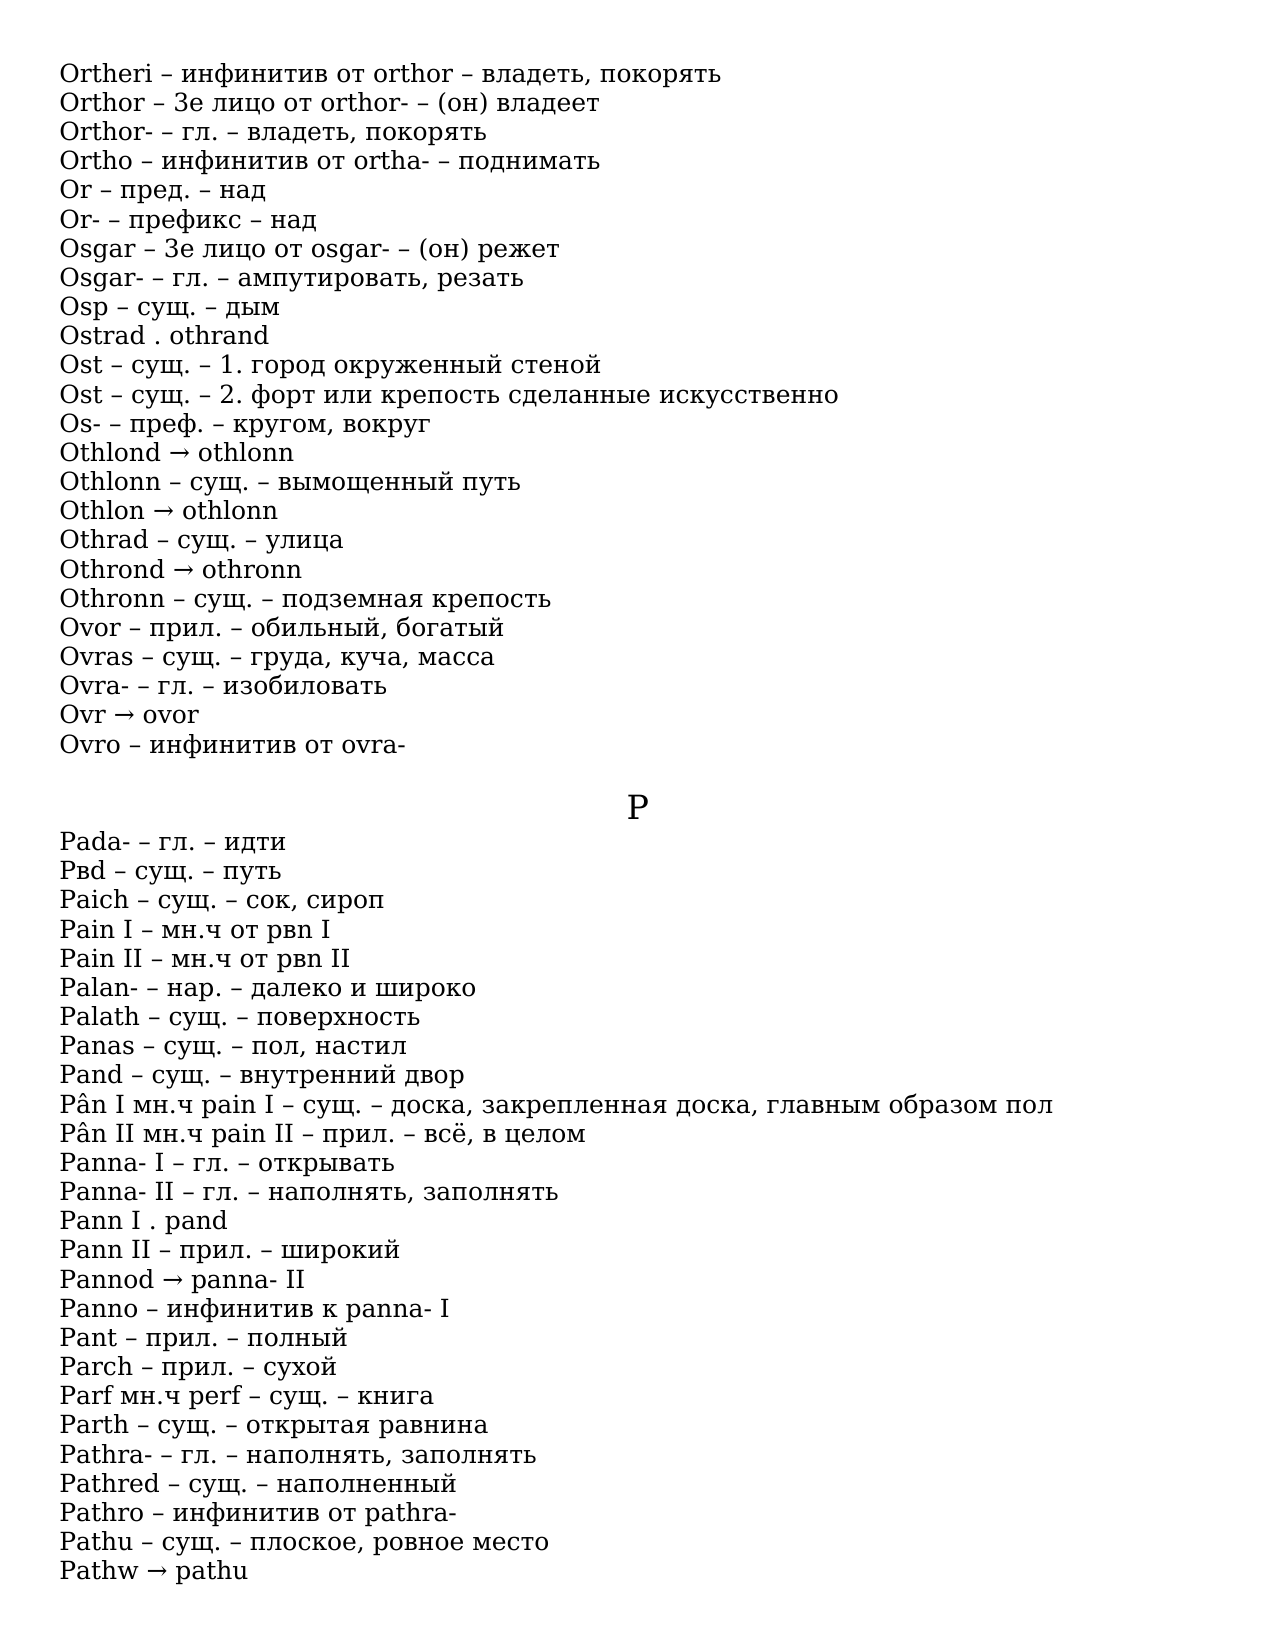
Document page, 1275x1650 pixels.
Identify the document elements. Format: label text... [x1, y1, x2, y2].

text Panna- I – гл. – открывать [59, 1148, 1216, 1177]
text Or – пред. – над [59, 176, 1216, 205]
text Othrad – сущ. – улица [59, 526, 1216, 555]
text Or- – префикс – над [59, 205, 1216, 234]
text Ostrad . othrand [59, 322, 1216, 351]
text Othronn – сущ. – подземная крепость [59, 584, 1216, 613]
text Ost – сущ. – 2. форт или крепость сделанные искусственно [59, 380, 1216, 409]
text Ovor – прил. – обильный, богатый [59, 613, 1216, 642]
text Pathra- – гл. – наполнять, заполнять [59, 1440, 1216, 1469]
text Othrond → othronn [59, 555, 1216, 584]
text Panna- II – гл. – наполнять, заполнять [59, 1177, 1216, 1206]
text Palath – сущ. – поверхность [59, 1002, 1216, 1031]
text Osgar – 3е лицо от osgar- – (он) режет [59, 234, 1216, 263]
text Othlond → othlonn [59, 438, 1216, 467]
text Os- – преф. – кругом, вокруг [59, 409, 1216, 438]
text Pain I – мн.ч от pвn I [59, 915, 1216, 944]
text Panas – сущ. – пол, настил [59, 1031, 1216, 1061]
text Pân I мн.ч pain I – сущ. – доска, закрепленная доска, главным образом пол [59, 1090, 1216, 1119]
text Pann I . pand [59, 1206, 1216, 1236]
text Othlon → othlonn [59, 497, 1216, 526]
text Pathw → pathu [59, 1556, 1216, 1586]
text Pand – сущ. – внутренний двор [59, 1061, 1216, 1090]
text P [59, 788, 1216, 827]
text Ovra- – гл. – изобиловать [59, 672, 1216, 701]
text Ortho – инфинитив от ortha- – поднимать [59, 147, 1216, 176]
text Pathred – сущ. – наполненный [59, 1469, 1216, 1498]
text Pân II мн.ч pain II – прил. – всё, в целом [59, 1119, 1216, 1148]
text Parch – прил. – сухой [59, 1352, 1216, 1381]
text Pathro – инфинитив от pathra- [59, 1498, 1216, 1527]
text Palan- – нар. – далеко и широко [59, 973, 1216, 1002]
text Othlonn – сущ. – вымощенный путь [59, 467, 1216, 497]
text Ovro – инфинитив от ovra- [59, 730, 1216, 759]
text Osgar- – гл. – ампутировать, резать [59, 263, 1216, 292]
text Pвd – сущ. – путь [59, 856, 1216, 886]
text Osp – сущ. – дым [59, 292, 1216, 322]
text Ortheri – инфинитив от orthor – владеть, покорять [59, 59, 1216, 88]
text Paich – сущ. – сок, сироп [59, 886, 1216, 915]
text Pathu – сущ. – плоское, ровное место [59, 1527, 1216, 1556]
text Pada- – гл. – идти [59, 827, 1216, 856]
text Ost – сущ. – 1. город окруженный стеной [59, 351, 1216, 380]
text Orthor- – гл. – владеть, покорять [59, 117, 1216, 147]
text Pannod → panna- II [59, 1265, 1216, 1294]
text Panno – инфинитив к panna- I [59, 1294, 1216, 1323]
text Parth – сущ. – открытая равнина [59, 1411, 1216, 1440]
text Pain II – мн.ч от pвn II [59, 944, 1216, 973]
text Orthor – 3е лицо от orthor- – (он) владеет [59, 88, 1216, 117]
text Pann II – прил. – широкий [59, 1236, 1216, 1265]
text Pant – прил. – полный [59, 1323, 1216, 1352]
text Parf мн.ч perf – сущ. – книга [59, 1381, 1216, 1411]
text Ovras – сущ. – груда, куча, масса [59, 642, 1216, 672]
text Ovr → ovor [59, 701, 1216, 730]
